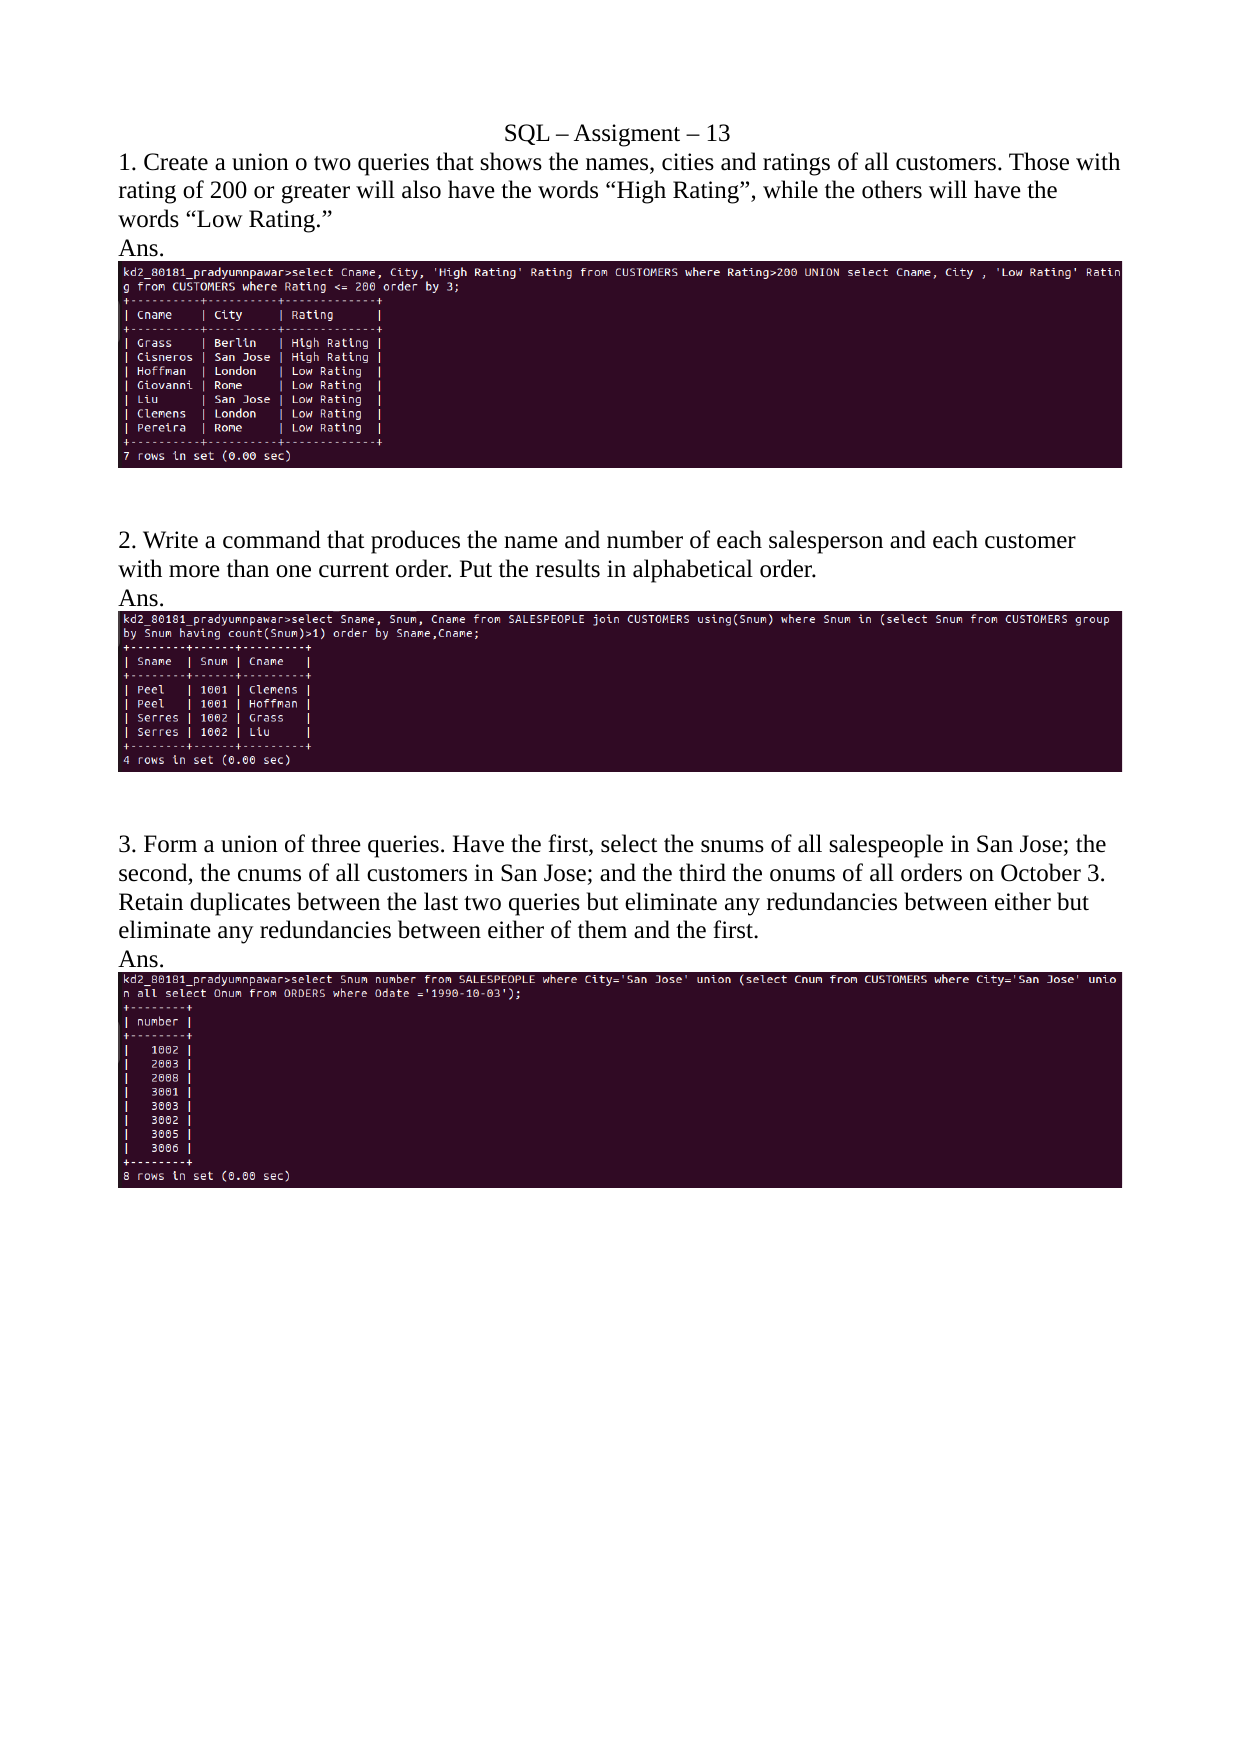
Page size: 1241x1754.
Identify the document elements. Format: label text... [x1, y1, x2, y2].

text Ans. [118, 944, 1122, 972]
picture [118, 611, 1123, 772]
text 1. Create a union o two queries that shows the names, cities and ratings of all customers. Those with rating of 200 or greater will also have the words “High Rating”, while the others will have the words “Low Rating.” [118, 147, 1122, 233]
text 3. Form a union of three queries. Have the first, select the snums of all salespeople in San Jose; the second, the cnums of all customers in San Jose; and the third the onums of all orders on October 3. Retain duplicates between the last two queries but eliminate any redundancies between either but eliminate any redundancies between either of them and the first. [118, 829, 1122, 944]
text 2. Write a command that produces the name and number of each salesperson and each customer with more than one current order. Put the results in alphabetical order. [118, 525, 1122, 583]
text SQL – Assigment – 13 [118, 118, 1122, 147]
text Ans. [118, 233, 1122, 261]
picture [118, 261, 1123, 468]
picture [118, 972, 1123, 1188]
text Ans. [118, 583, 1122, 611]
